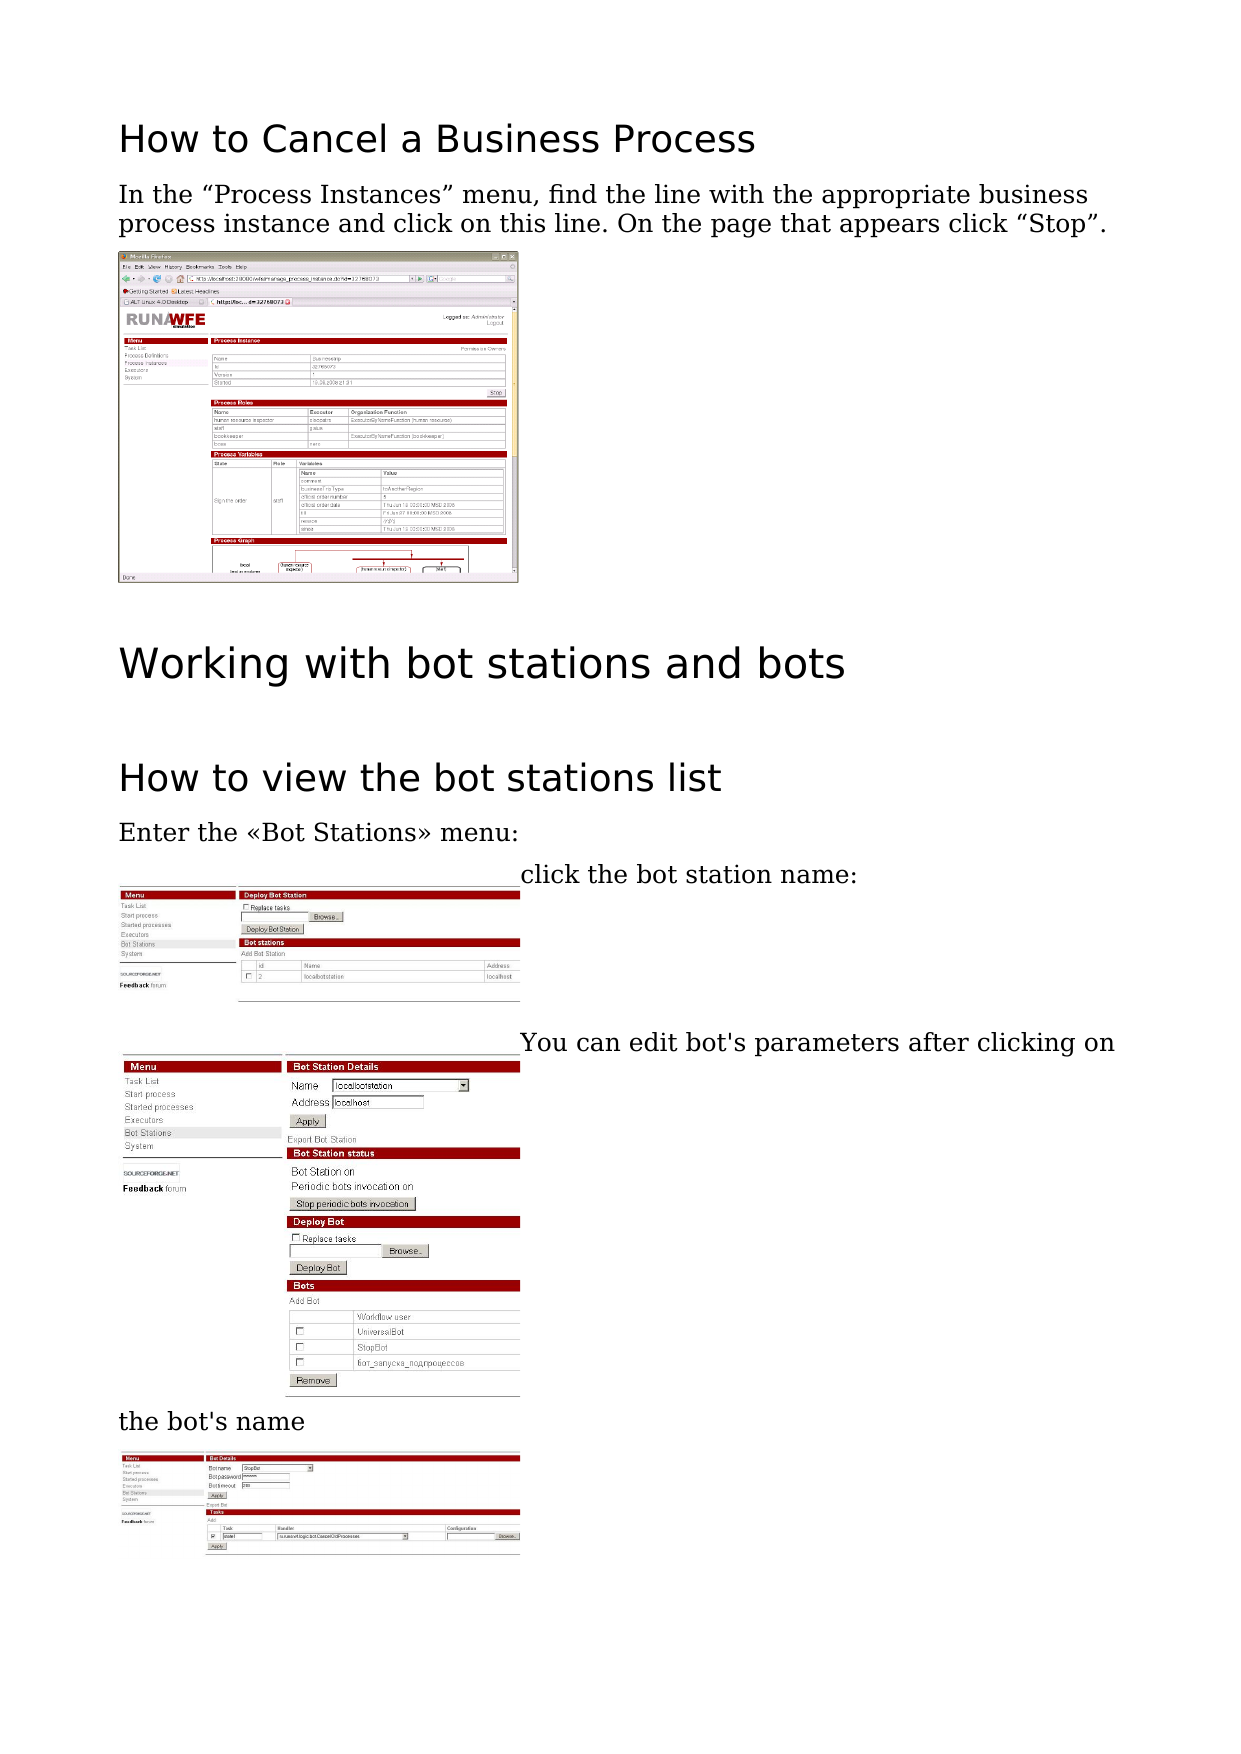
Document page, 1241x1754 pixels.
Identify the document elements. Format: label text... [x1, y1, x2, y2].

subtitle How to view the bot stations list [118, 756, 1122, 800]
subtitle Working with bot stations and bots [118, 640, 1122, 689]
picture [118, 251, 521, 588]
subtitle How to Cancel a Business Process [118, 118, 1122, 162]
text You can edit bot's parameters after clicking on the bot's name [118, 1028, 1122, 1436]
text click the bot station name: [118, 861, 1122, 1014]
text Enter the «Bot Stations» menu: [118, 818, 1122, 847]
text In the “Process Instances” menu, find the line with the appropriate business process instance and click on this line. On the page that appears click “Stop”. [118, 180, 1122, 238]
